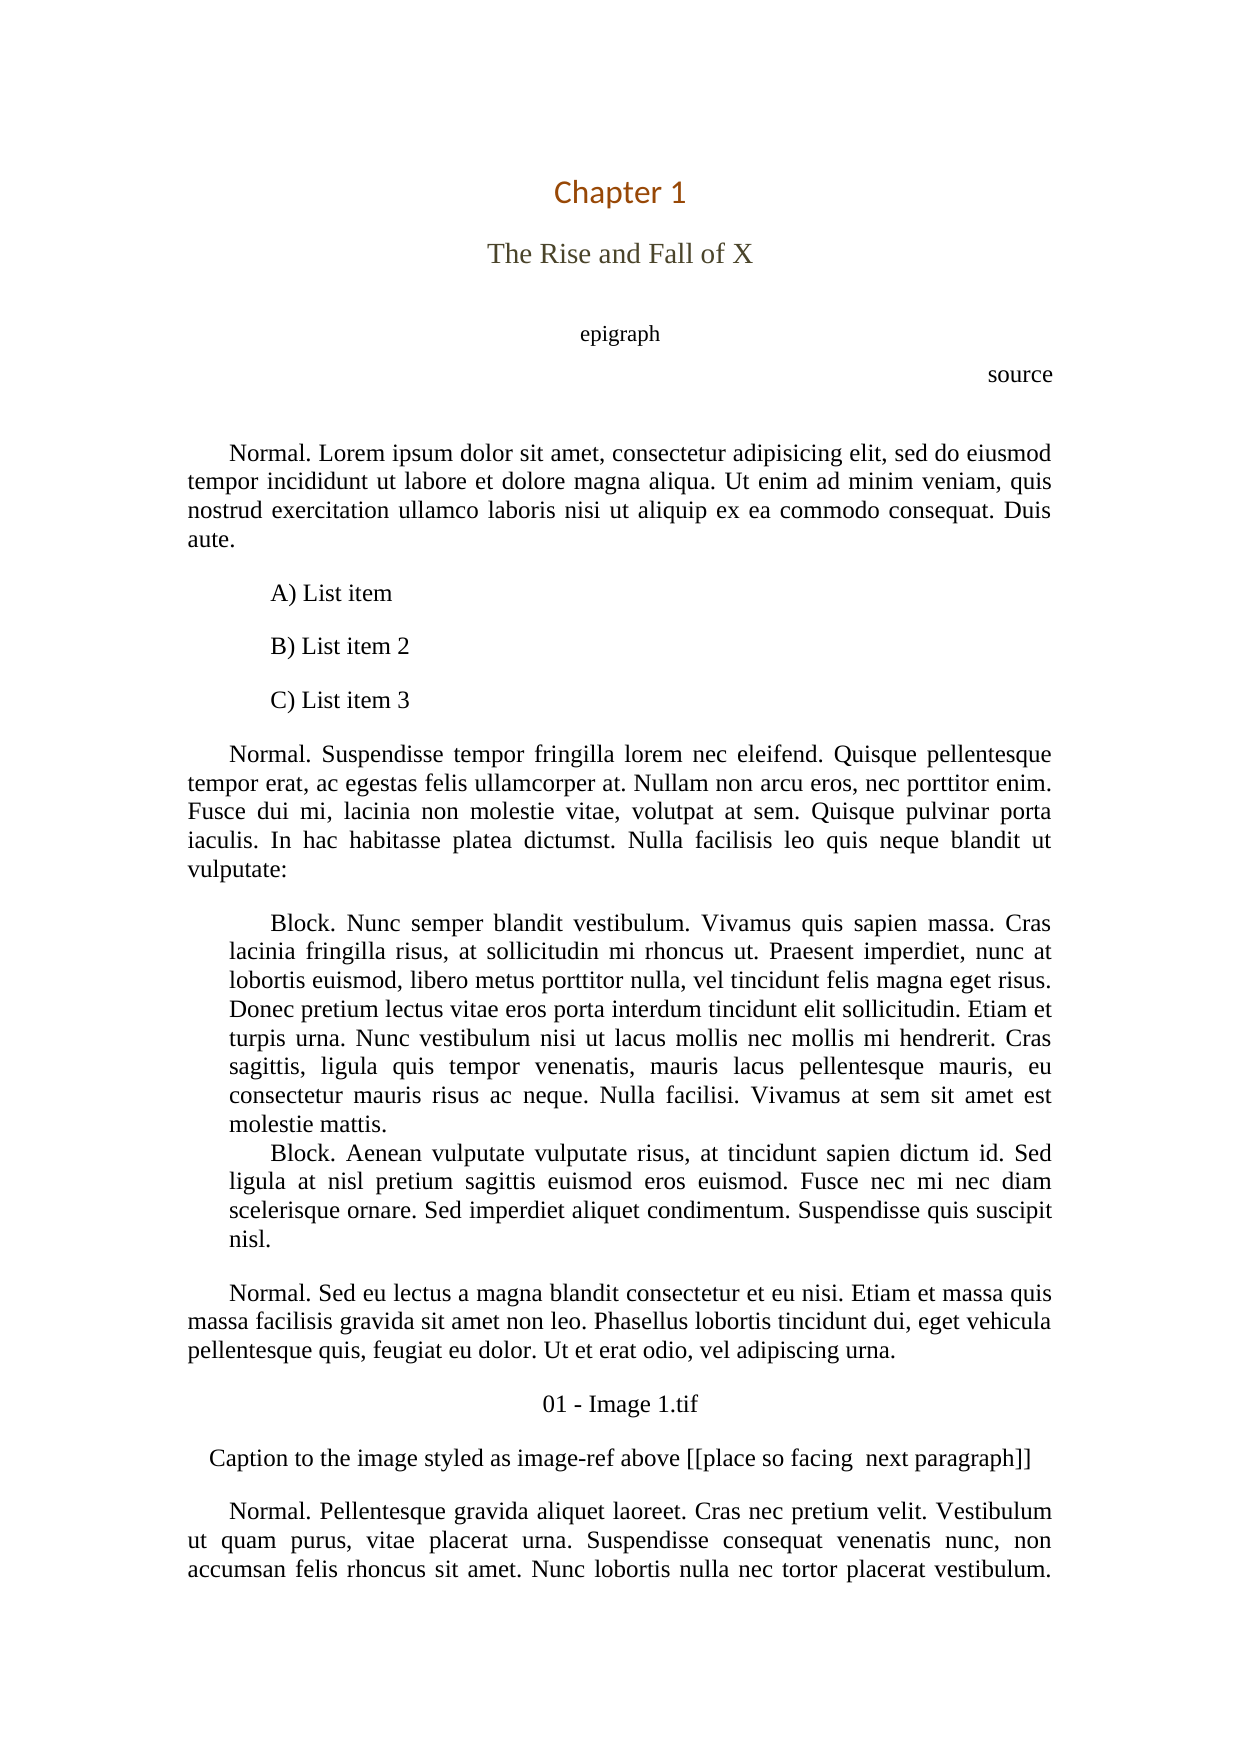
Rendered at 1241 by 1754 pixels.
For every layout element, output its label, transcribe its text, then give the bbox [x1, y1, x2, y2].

text source [187, 359, 1053, 388]
text Chapter 1 [187, 171, 1053, 212]
list A) List item [270, 578, 1053, 606]
text 01 - Image 1.tif [187, 1389, 1053, 1418]
text Normal. Sed eu lectus a magna blandit consectetur et eu nisi. Etiam et massa quis massa facilisis gravida sit amet non leo. Phasellus lobortis tincidunt dui, eget vehicula pellentesque quis, feugiat eu dolor. Ut et erat odio, vel adipiscing urna. [187, 1278, 1053, 1364]
text The Rise and Fall of X [187, 237, 1053, 270]
text Normal. Lorem ipsum dolor sit amet, consectetur adipisicing elit, sed do eiusmod tempor incididunt ut labore et dolore magna aliqua. Ut enim ad minim veniam, quis nostrud exercitation ullamco laboris nisi ut aliquip ex ea commodo consequat. Duis aute. [187, 438, 1053, 553]
text Block. Aenean vulputate vulputate risus, at tincidunt sapien dictum id. Sed ligula at nisl pretium sagittis euismod eros euismod. Fusce nec mi nec diam scelerisque ornare. Sed imperdiet aliquet condimentum. Suspendisse quis suscipit nisl. [229, 1138, 1053, 1253]
text Block. Nunc semper blandit vestibulum. Vivamus quis sapien massa. Cras lacinia fringilla risus, at sollicitudin mi rhoncus ut. Praesent imperdiet, nunc at lobortis euismod, libero metus porttitor nulla, vel tincidunt felis magna eget risus. Donec pretium lectus vitae eros porta interdum tincidunt elit sollicitudin. Etiam et turpis urna. Nunc vestibulum nisi ut lacus mollis nec mollis mi hendrerit. Cras sagittis, ligula quis tempor venenatis, mauris lacus pellentesque mauris, eu consectetur mauris risus ac neque. Nulla facilisi. Vivamus at sem sit amet est molestie mattis. [229, 908, 1053, 1138]
text Normal. Suspendisse tempor fringilla lorem nec eleifend. Quisque pellentesque tempor erat, ac egestas felis ullamcorper at. Nullam non arcu eros, nec porttitor enim. Fusce dui mi, lacinia non molestie vitae, volutpat at sem. Quisque pulvinar porta iaculis. In hac habitasse platea dictumst. Nulla facilisis leo quis neque blandit ut vulputate: [187, 739, 1053, 883]
list C) List item 3 [270, 685, 1053, 714]
text Caption to the image styled as image-ref above [[place so facing next paragraph]] [187, 1443, 1053, 1471]
list B) List item 2 [270, 631, 1053, 660]
text epigraph [187, 320, 1053, 346]
text Normal. Pellentesque gravida aliquet laoreet. Cras nec pretium velit. Vestibulum ut quam purus, vitae placerat urna. Suspendisse consequat venenatis nunc, non accumsan felis rhoncus sit amet. Nunc lobortis nulla nec tortor placerat vestibulum. [187, 1496, 1053, 1583]
